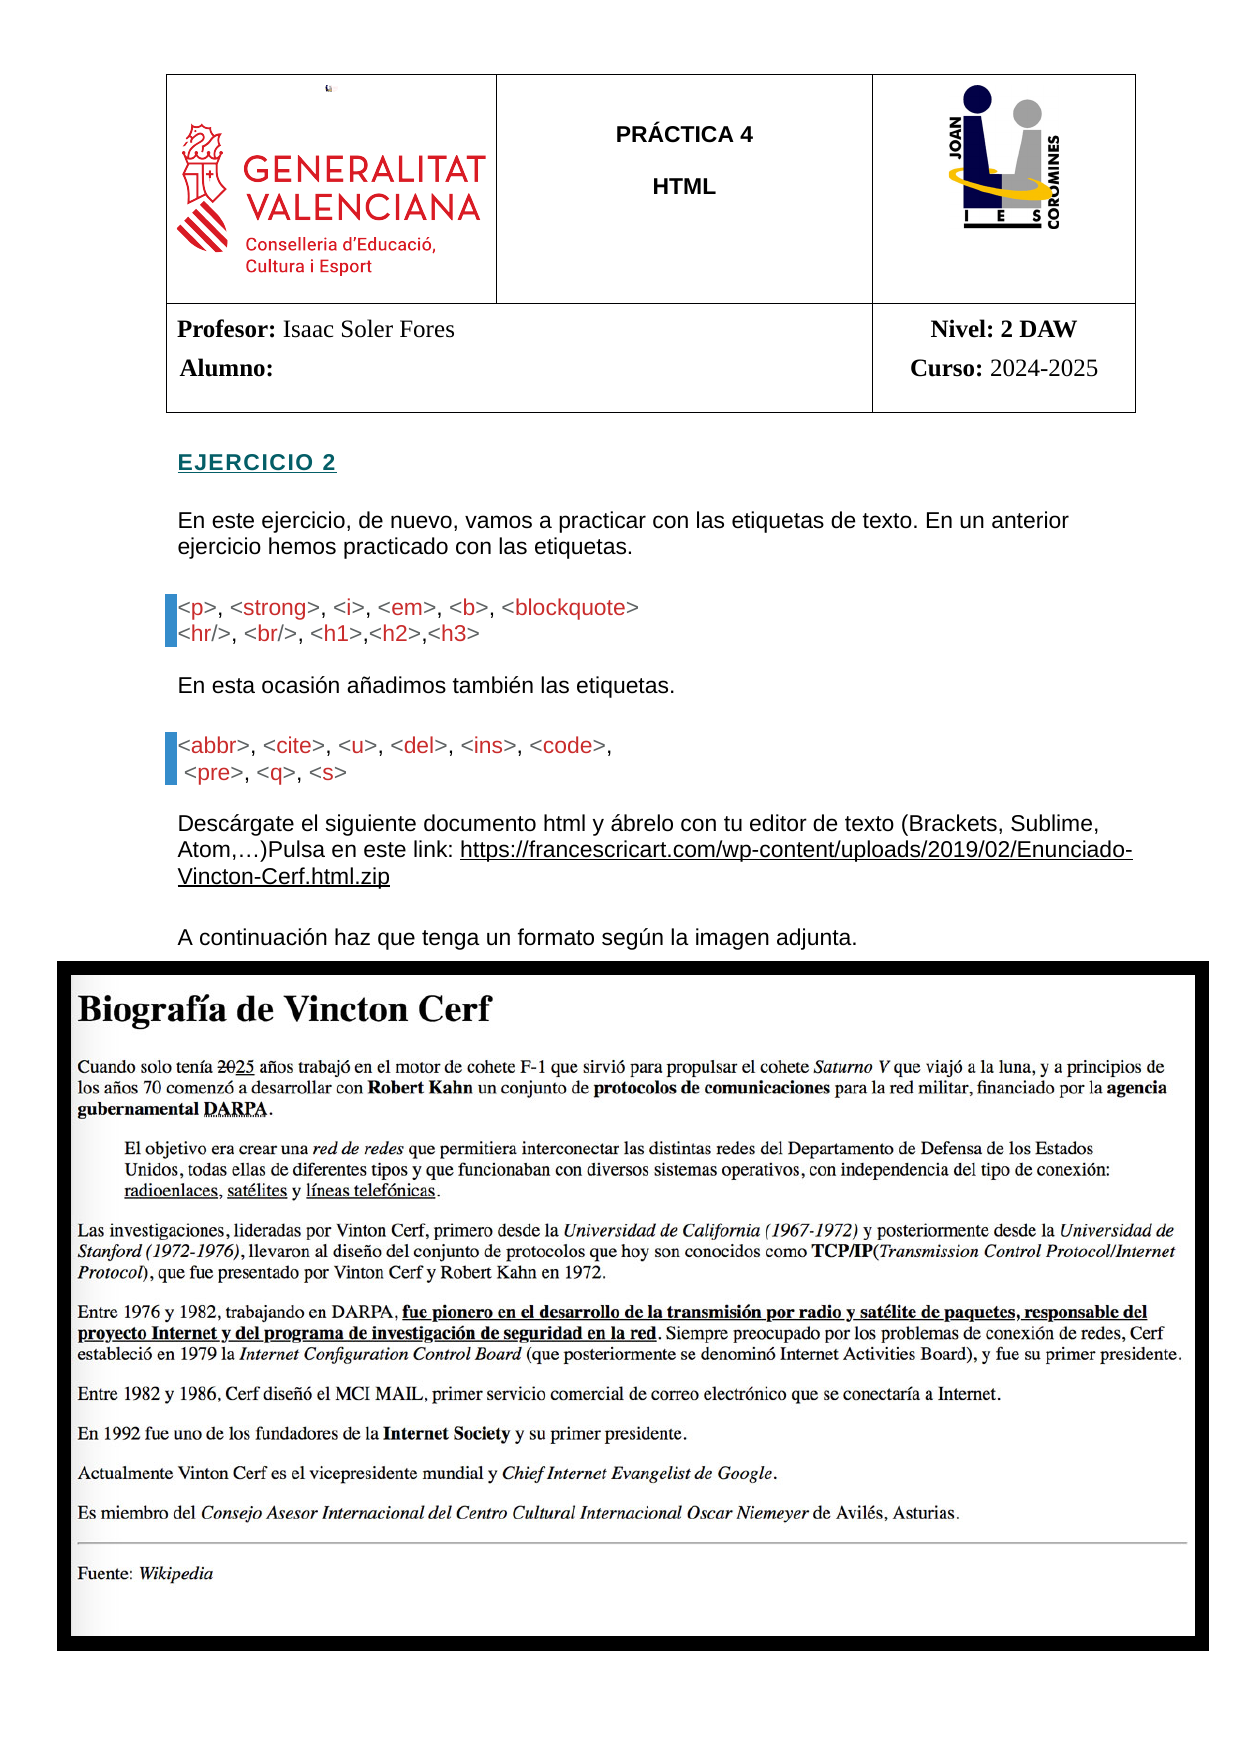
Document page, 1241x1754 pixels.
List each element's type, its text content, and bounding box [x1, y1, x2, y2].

subtitle Ejercicio 2 [177, 441, 1151, 476]
text <pre>, <q>, <s> [177, 759, 1151, 785]
text <abbr>, <cite>, <u>, <del>, <ins>, <code>, [177, 732, 1151, 759]
picture [71, 975, 1195, 1636]
text <p>, <strong>, <i>, <em>, <b>, <blockquote> [177, 594, 1151, 620]
picture [948, 85, 1059, 229]
text En este ejercicio, de nuevo, vamos a practicar con las etiquetas de texto. En un anterior ejercicio hemos practicado con las etiquetas. [177, 507, 1151, 559]
text En esta ocasión añadimos también las etiquetas. [177, 672, 1151, 698]
text <hr/>, <br/>, <h1>,<h2>,<h3> [177, 620, 1151, 647]
picture [325, 85, 338, 92]
text Descárgate el siguiente documento html y ábrelo con tu editor de texto (Brackets, Sublime, Atom,…)Pulsa en este link: https://francescricart.com/wp-content/uploads/2019/02/Enunciado-Vincton-Cerf.html.zip [177, 810, 1151, 889]
picture [176, 123, 486, 276]
text A continuación haz que tenga un formato según la imagen adjunta. [177, 923, 1151, 950]
